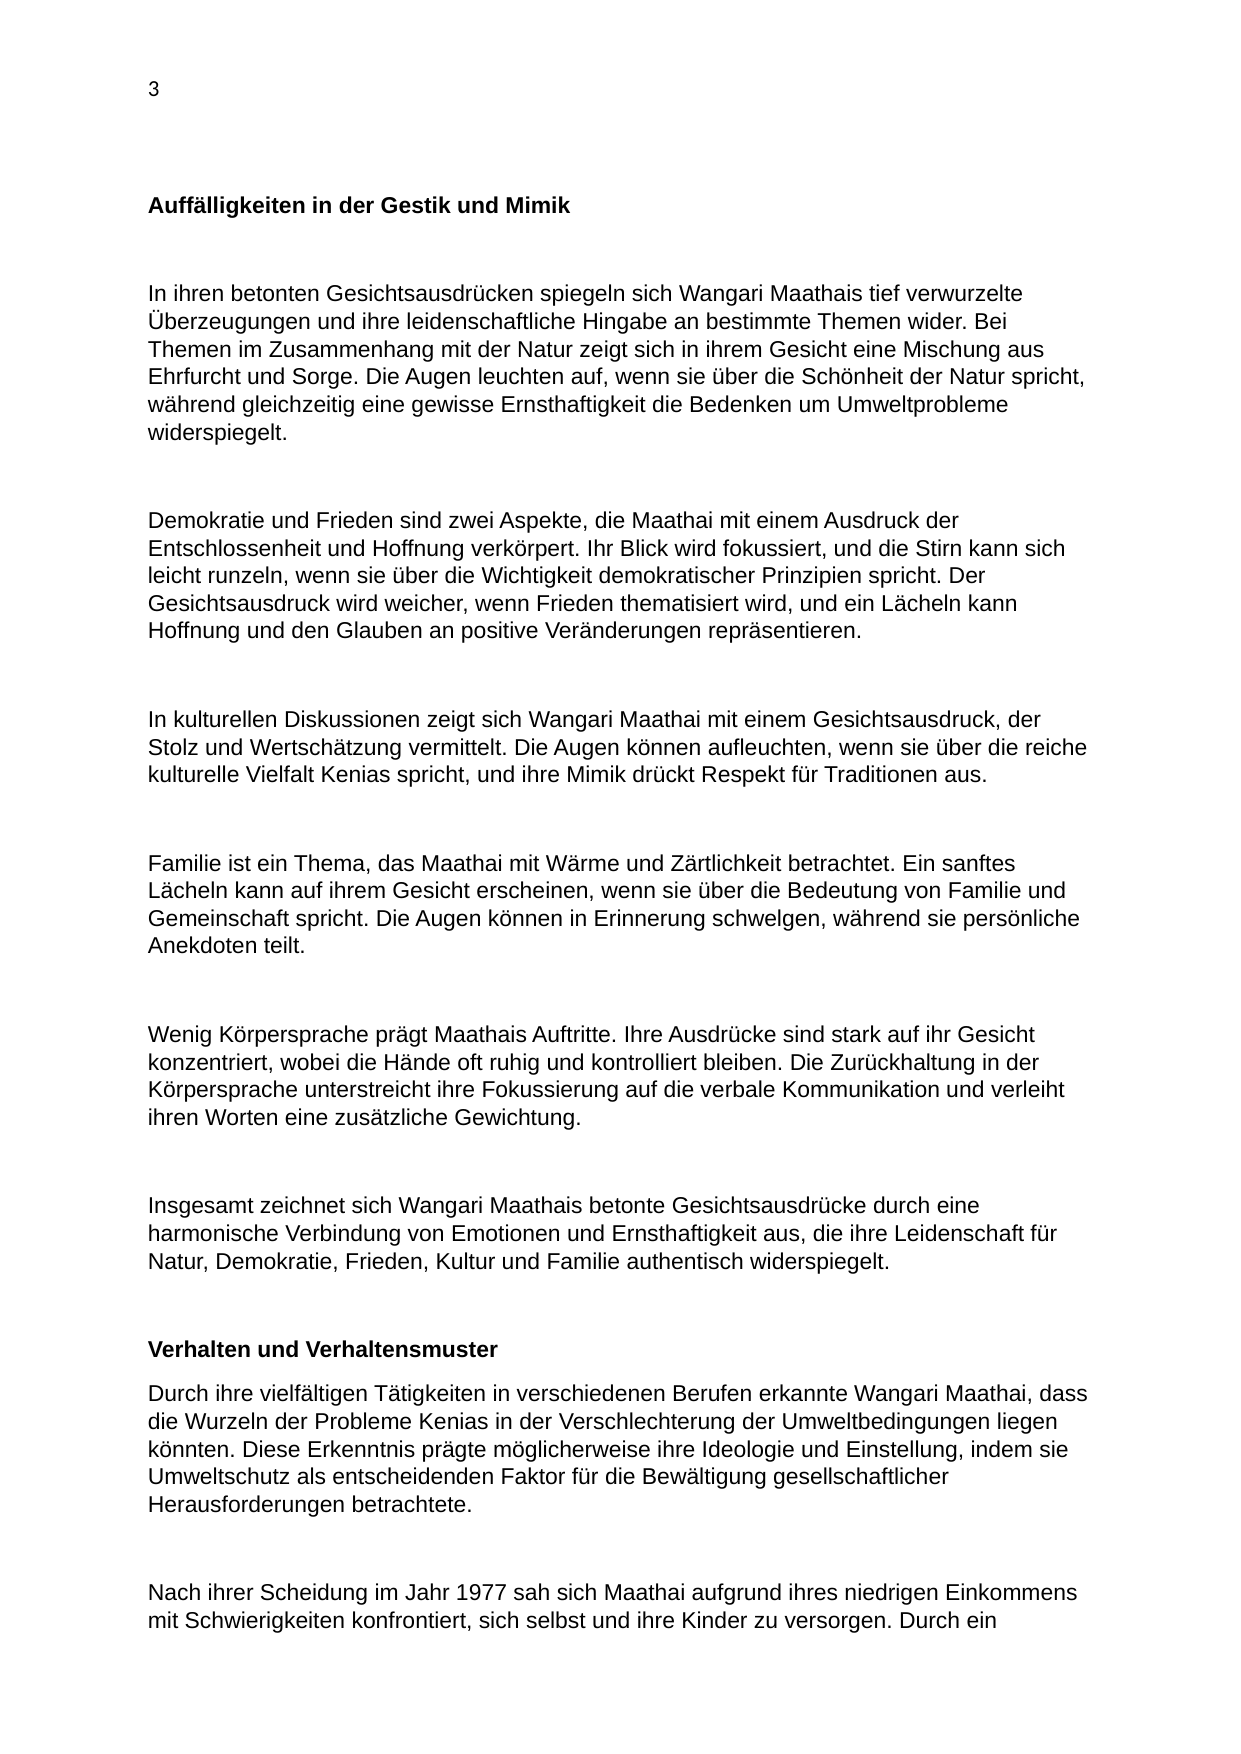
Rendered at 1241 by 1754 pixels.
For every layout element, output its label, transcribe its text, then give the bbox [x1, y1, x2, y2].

text Demokratie und Frieden sind zwei Aspekte, die Maathai mit einem Ausdruck der Entschlossenheit und Hoffnung verkörpert. Ihr Blick wird fokussiert, und die Stirn kann sich leicht runzeln, wenn sie über die Wichtigkeit demokratischer Prinzipien spricht. Der Gesichtsausdruck wird weicher, wenn Frieden thematisiert wird, und ein Lächeln kann Hoffnung und den Glauben an positive Veränderungen repräsentieren. [148, 507, 1093, 644]
text In ihren betonten Gesichtsausdrücken spiegeln sich Wangari Maathais tief verwurzelte Überzeugungen und ihre leidenschaftliche Hingabe an bestimmte Themen wider. Bei Themen im Zusammenhang mit der Natur zeigt sich in ihrem Gesicht eine Mischung aus Ehrfurcht und Sorge. Die Augen leuchten auf, wenn sie über die Schönheit der Natur spricht, während gleichzeitig eine gewisse Ernsthaftigkeit die Bedenken um Umweltprobleme widerspiegelt. [148, 280, 1093, 445]
text In kulturellen Diskussionen zeigt sich Wangari Maathai mit einem Gesichtsausdruck, der Stolz und Wertschätzung vermittelt. Die Augen können aufleuchten, wenn sie über die reiche kulturelle Vielfalt Kenias spricht, und ihre Mimik drückt Respekt für Traditionen aus. [148, 706, 1093, 787]
text Auffälligkeiten in der Gestik und Mimik [148, 192, 1093, 218]
text Verhalten und Verhaltensmuster [148, 1336, 1093, 1362]
text Nach ihrer Scheidung im Jahr 1977 sah sich Maathai aufgrund ihres niedrigen Einkommens mit Schwierigkeiten konfrontiert, sich selbst und ihre Kinder zu versorgen. Durch ein [148, 1579, 1093, 1633]
text Wenig Körpersprache prägt Maathais Auftritte. Ihre Ausdrücke sind stark auf ihr Gesicht konzentriert, wobei die Hände oft ruhig und kontrolliert bleiben. Die Zurückhaltung in der Körpersprache unterstreicht ihre Fokussierung auf die verbale Kommunikation und verleiht ihren Worten eine zusätzliche Gewichtung. [148, 1021, 1093, 1130]
text Familie ist ein Thema, das Maathai mit Wärme und Zärtlichkeit betrachtet. Ein sanftes Lächeln kann auf ihrem Gesicht erscheinen, wenn sie über die Bedeutung von Familie und Gemeinschaft spricht. Die Augen können in Erinnerung schwelgen, während sie persönliche Anekdoten teilt. [148, 850, 1093, 959]
text Durch ihre vielfältigen Tätigkeiten in verschiedenen Berufen erkannte Wangari Maathai, dass die Wurzeln der Probleme Kenias in der Verschlechterung der Umweltbedingungen liegen könnten. Diese Erkenntnis prägte möglicherweise ihre Ideologie und Einstellung, indem sie Umweltschutz als entscheidenden Faktor für die Bewältigung gesellschaftlicher Herausforderungen betrachtete. [148, 1380, 1093, 1517]
text Insgesamt zeichnet sich Wangari Maathais betonte Gesichtsausdrücke durch eine harmonische Verbindung von Emotionen und Ernsthaftigkeit aus, die ihre Leidenschaft für Natur, Demokratie, Frieden, Kultur und Familie authentisch widerspiegelt. [148, 1192, 1093, 1274]
